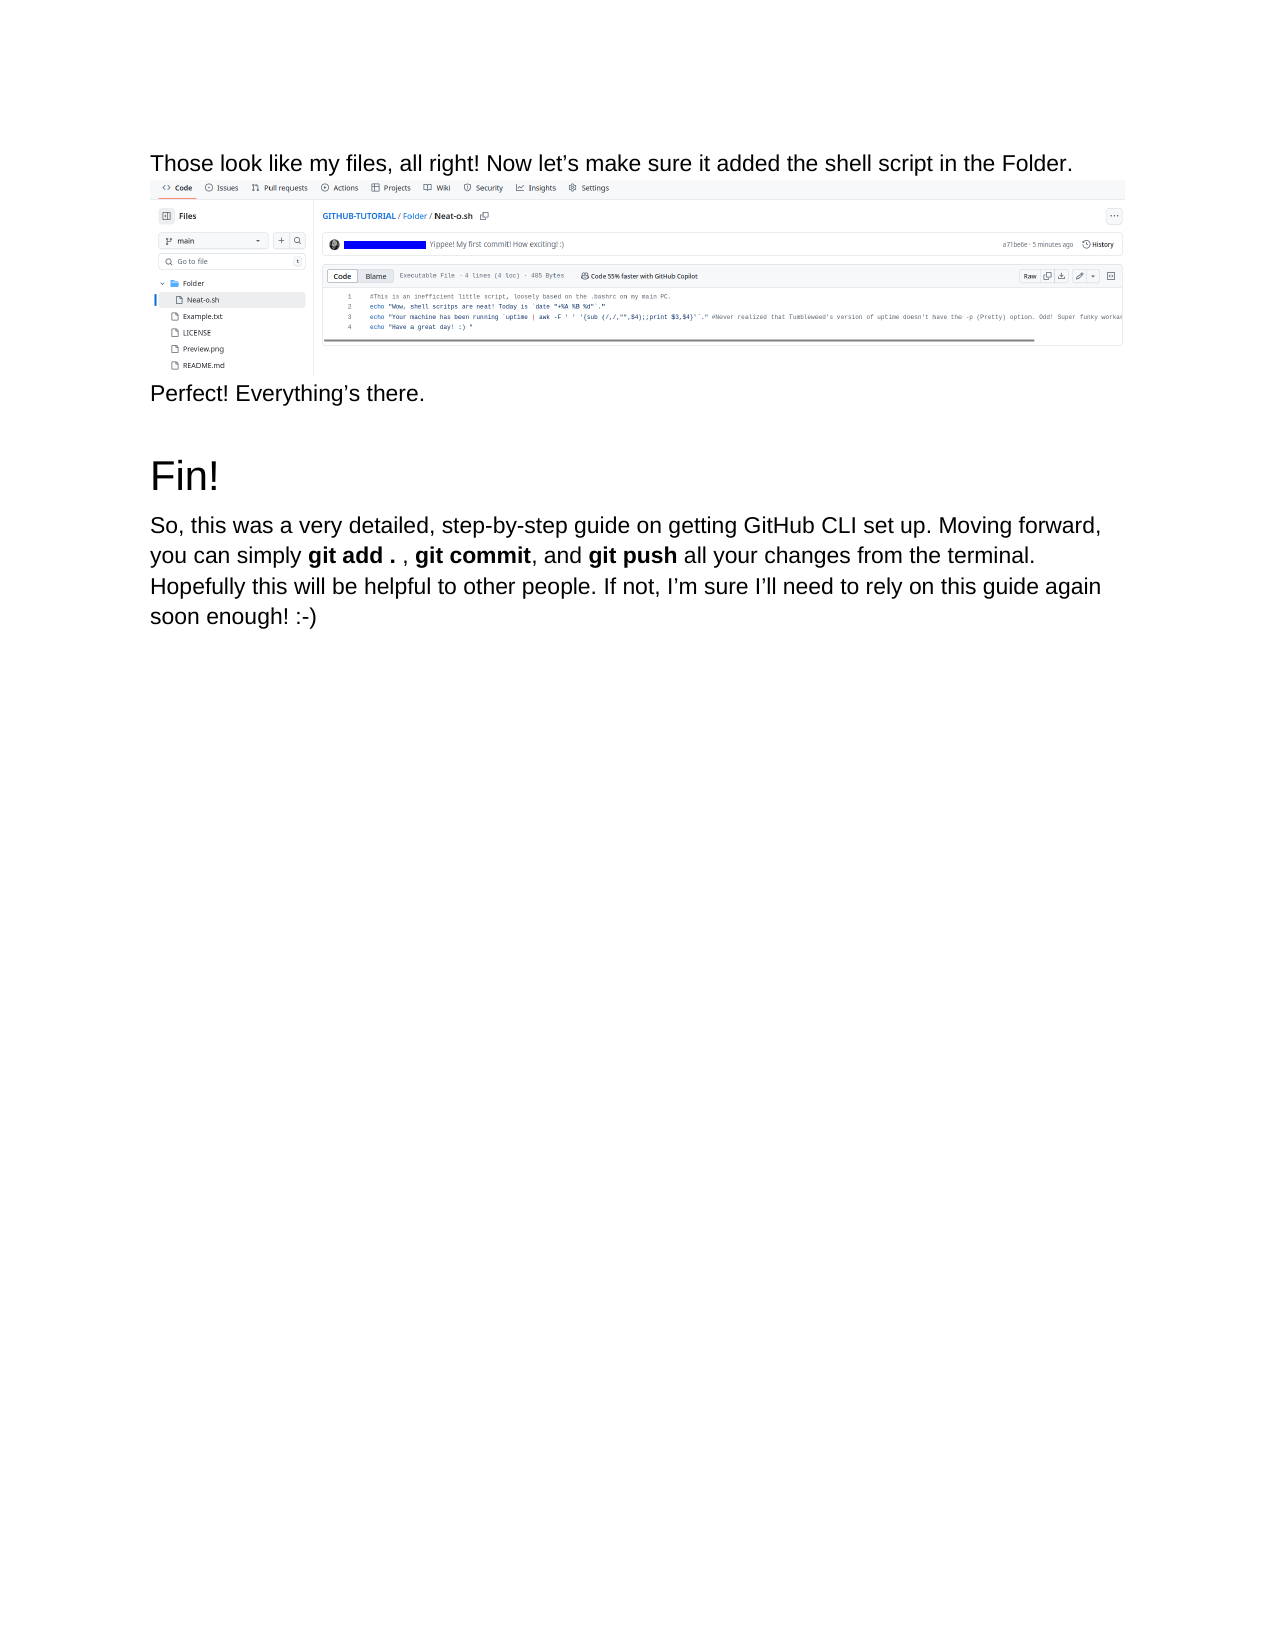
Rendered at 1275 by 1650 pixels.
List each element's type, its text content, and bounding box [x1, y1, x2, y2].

text So, this was a very detailed, step-by-step guide on getting GitHub CLI set up. Moving forward, you can simply git add . , git commit, and git push all your changes from the terminal. Hopefully this will be helpful to other people. If not, I’m sure I’ll need to rely on this guide again soon enough! :-) [150, 512, 1125, 629]
subtitle Fin! [150, 452, 1125, 500]
picture [150, 180, 1125, 376]
text Perfect! Everything’s there. [150, 380, 1125, 406]
text Those look like my files, all right! Now let’s make sure it added the shell script in the Folder. [150, 150, 1125, 176]
